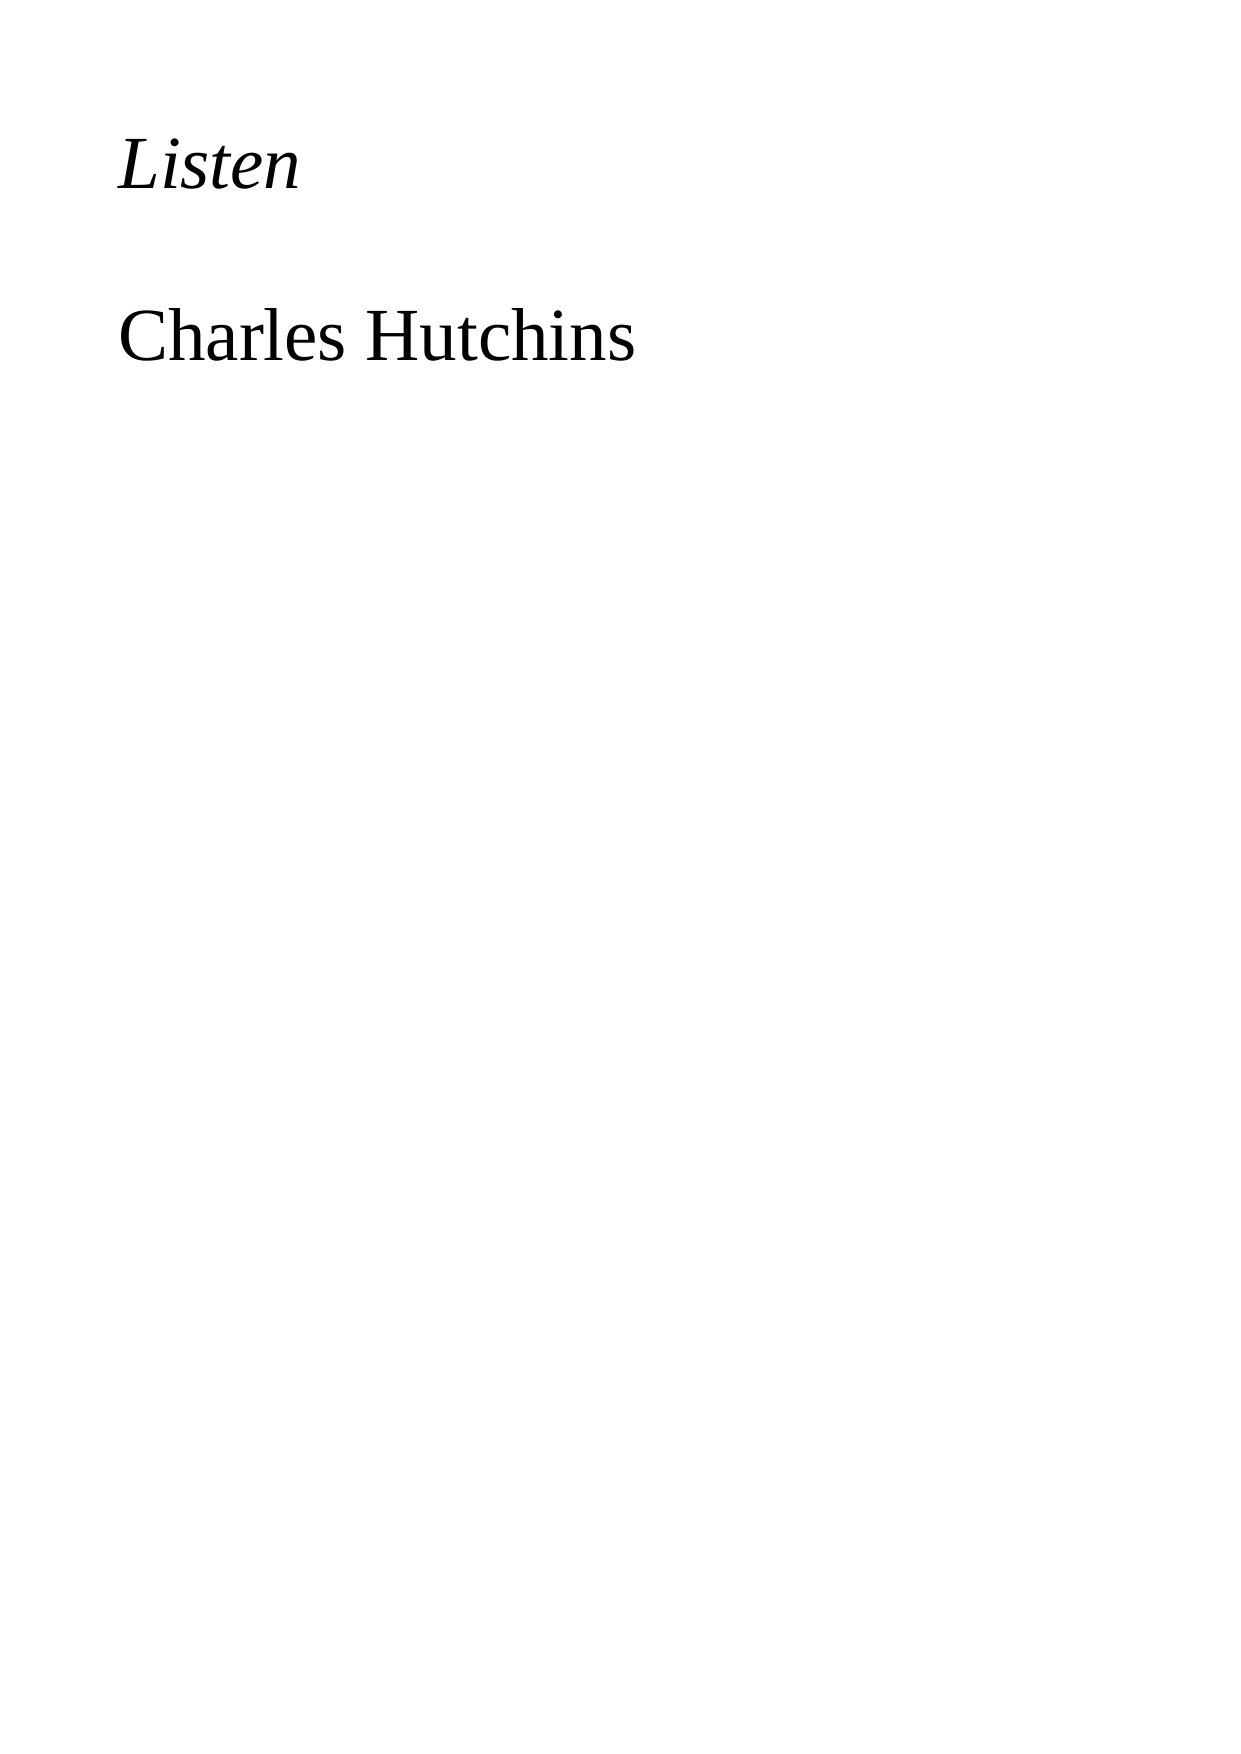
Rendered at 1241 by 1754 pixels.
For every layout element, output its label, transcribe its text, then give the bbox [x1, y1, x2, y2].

text Listen [118, 118, 1122, 204]
text Charles Hutchins [118, 291, 1122, 377]
